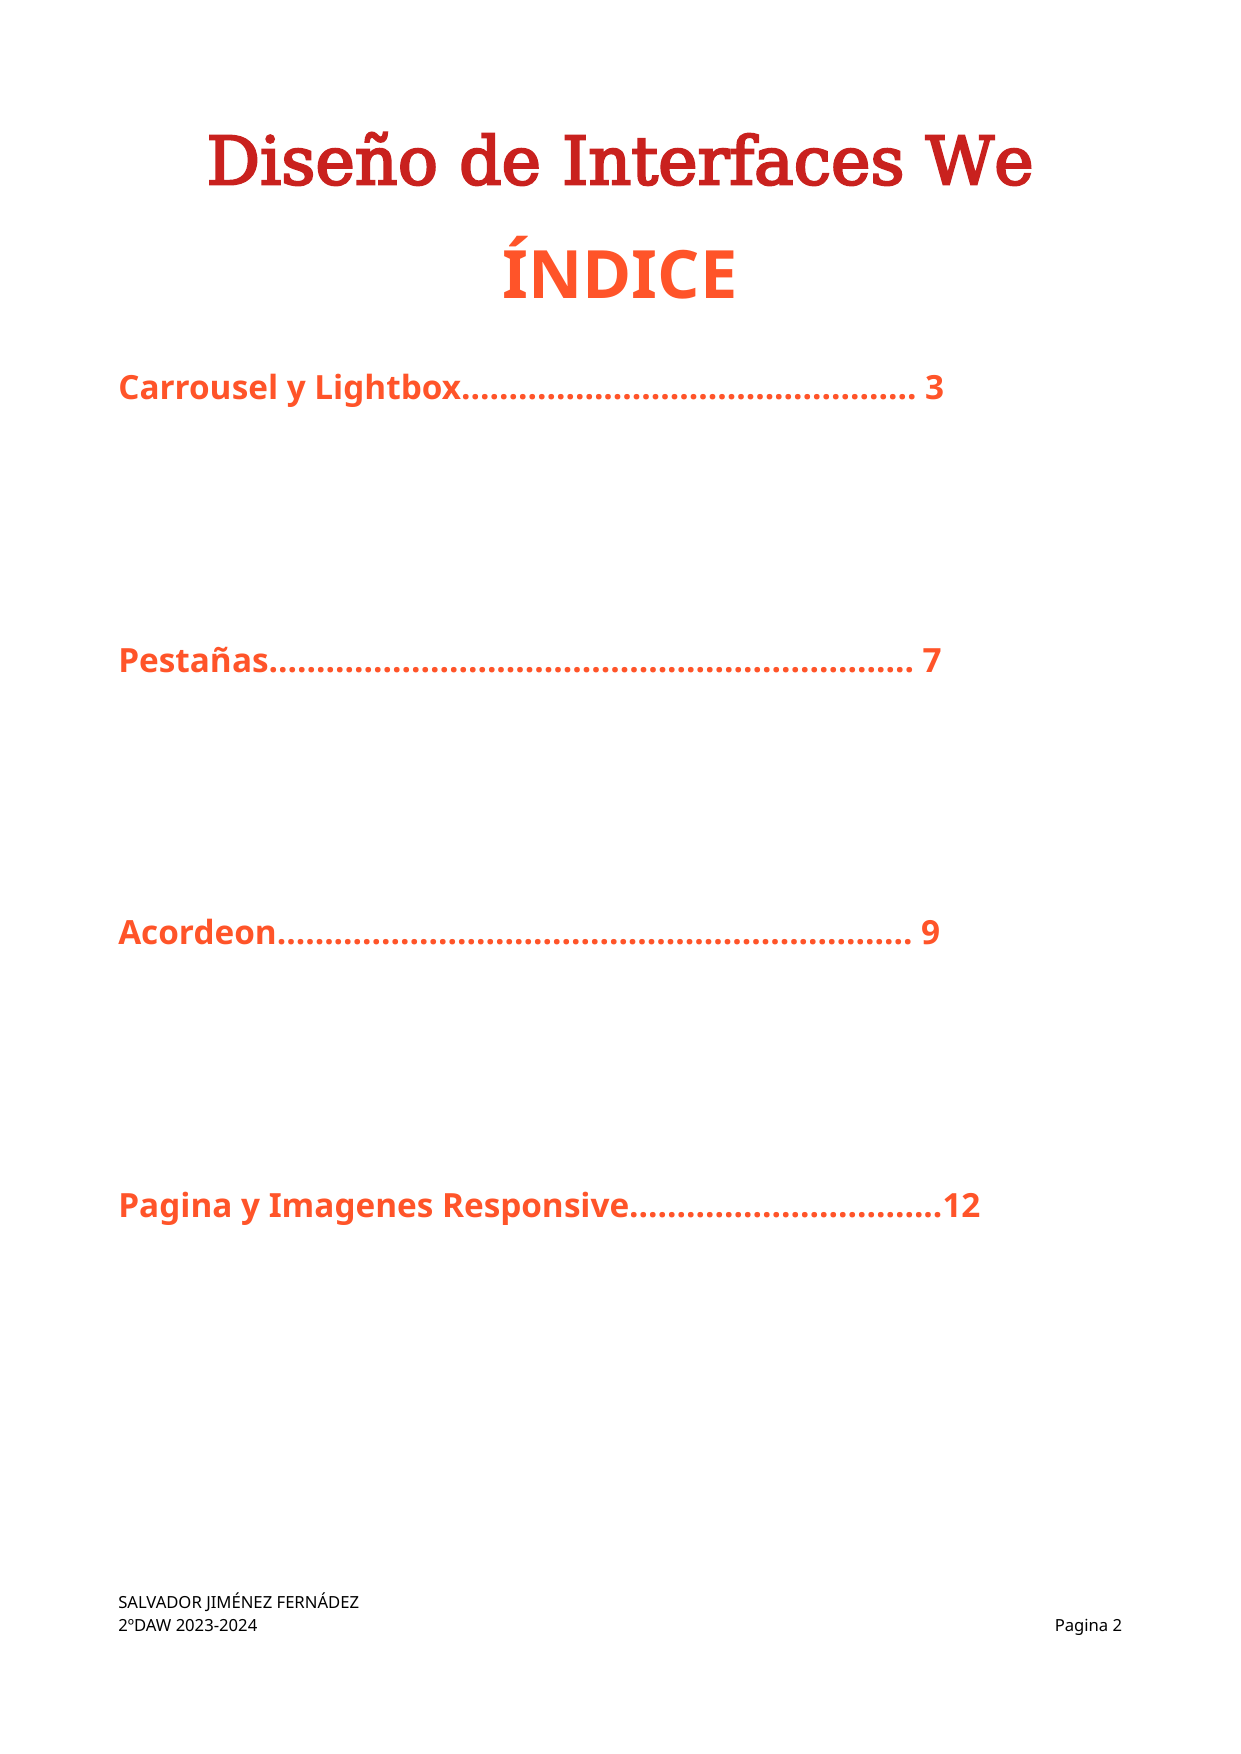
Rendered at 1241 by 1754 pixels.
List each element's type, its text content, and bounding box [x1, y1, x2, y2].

text Pestañas………………………………………………………….. 7 [118, 636, 1122, 682]
text Pagina y Imagenes Responsive…………………………...12 [118, 1181, 1122, 1227]
text Carrousel y Lightbox………………………………………... 3 [118, 364, 1122, 409]
text Acordeon…………….…………………………………………... 9 [118, 909, 1122, 954]
text ÍNDICE [118, 228, 1122, 318]
